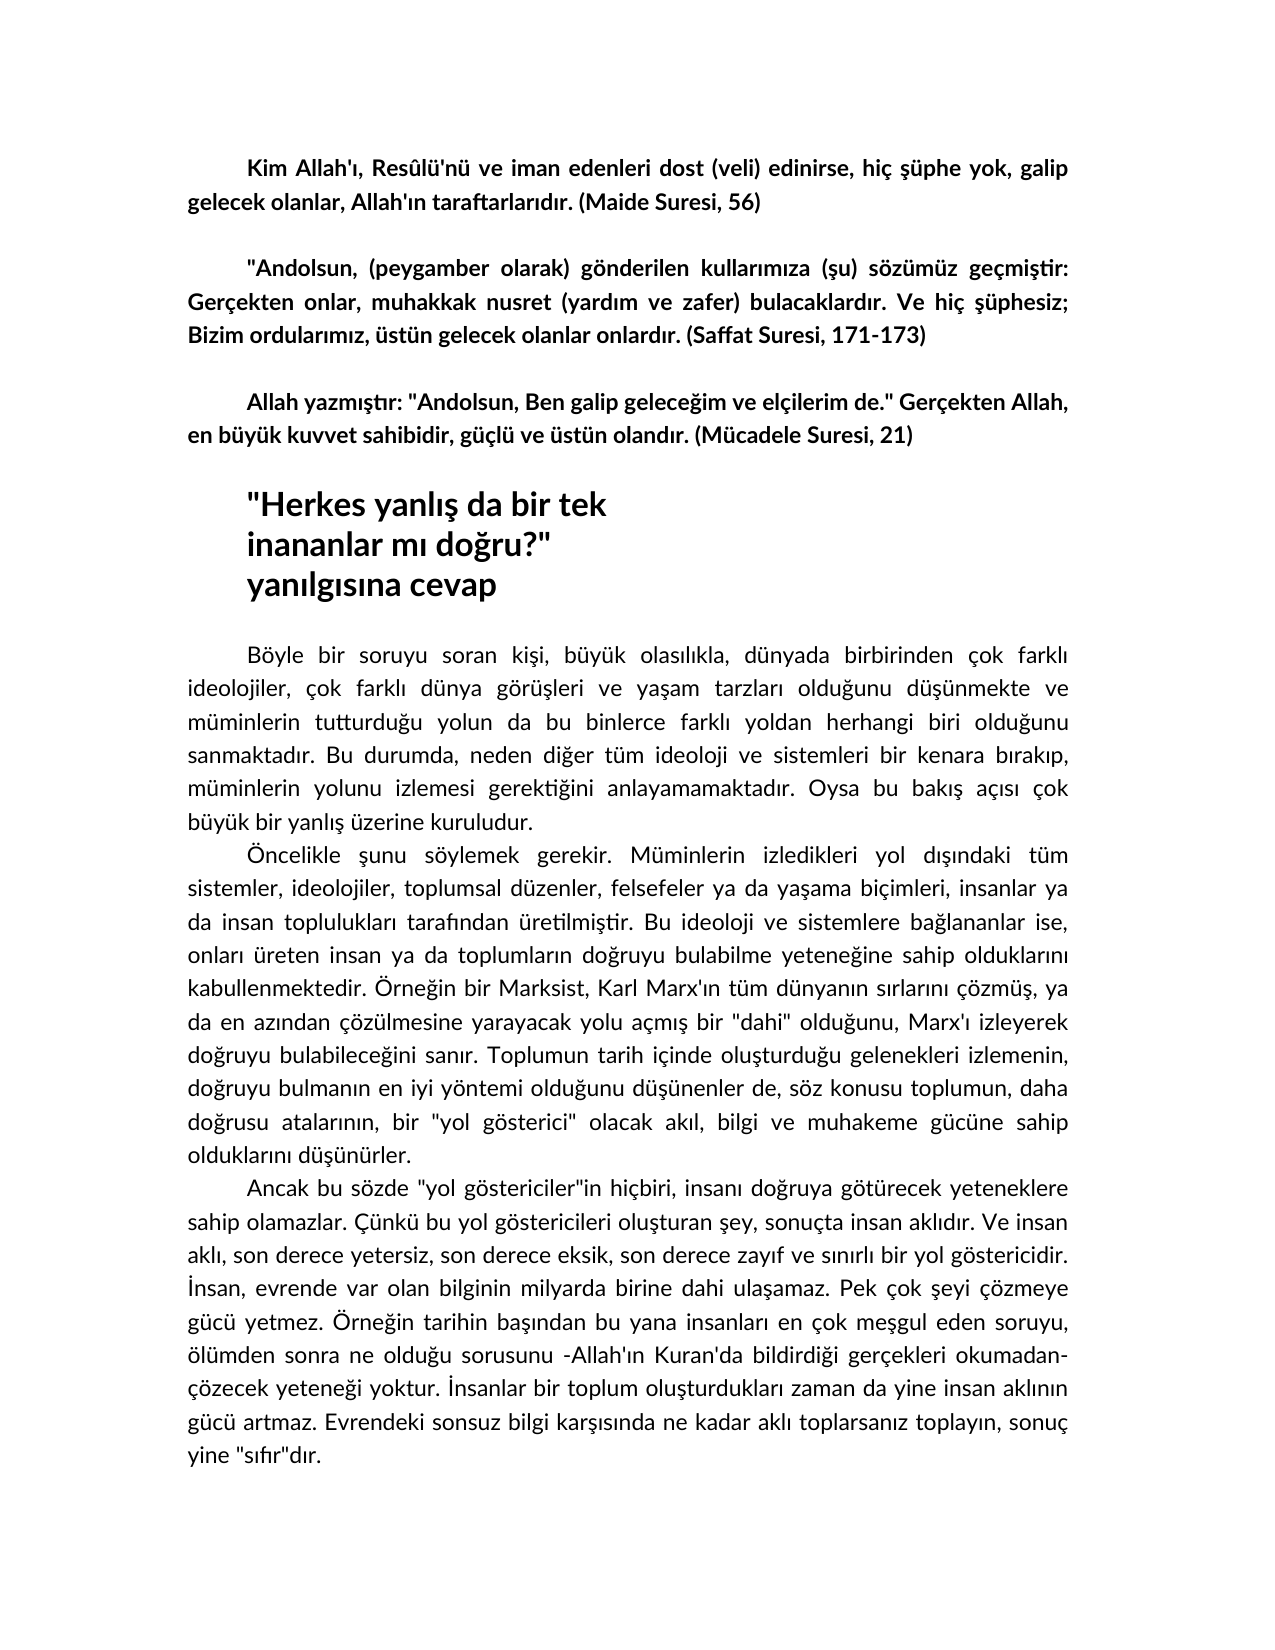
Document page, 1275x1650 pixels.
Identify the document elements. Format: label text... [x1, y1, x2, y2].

text "Herkes yanlış da bir tek [187, 483, 1070, 523]
text yanılgısına cevap [187, 563, 1070, 603]
text Kim Allah'ı, Resûlü'nü ve iman edenleri dost (veli) edinirse, hiç şüphe yok, galip gelecek olanlar, Allah'ın taraftarlarıdır. (Maide Suresi, 56) [187, 150, 1070, 217]
text Allah yazmıştır: "Andolsun, Ben galip geleceğim ve elçilerim de." Gerçekten Allah, en büyük kuvvet sahibidir, güçlü ve üstün olandır. (Mücadele Suresi, 21) [187, 383, 1070, 450]
text "Andolsun, (peygamber olarak) gönderilen kullarımıza (şu) sözümüz geçmiştir: Gerçekten onlar, muhakkak nusret (yardım ve zafer) bulacaklardır. Ve hiç şüphesiz; Bizim ordularımız, üstün gelecek olanlar onlardır. (Saffat Suresi, 171-173) [187, 250, 1070, 350]
text Öncelikle şunu söylemek gerekir. Müminlerin izledikleri yol dışındaki tüm sistemler, ideolojiler, toplumsal düzenler, felsefeler ya da yaşama biçimleri, insanlar ya da insan toplulukları tarafından üretilmiştir. Bu ideoloji ve sistemlere bağlananlar ise, onları üreten insan ya da toplumların doğruyu bulabilme yeteneğine sahip olduklarını kabullenmektedir. Örneğin bir Marksist, Karl Marx'ın tüm dünyanın sırlarını çözmüş, ya da en azından çözülmesine yarayacak yolu açmış bir "dahi" olduğunu, Marx'ı izleyerek doğruyu bulabileceğini sanır. Toplumun tarih içinde oluşturduğu gelenekleri izlemenin, doğruyu bulmanın en iyi yöntemi olduğunu düşünenler de, söz konusu toplumun, daha doğrusu atalarının, bir "yol gösterici" olacak akıl, bilgi ve muhakeme gücüne sahip olduklarını düşünürler. [187, 837, 1070, 1170]
text inananlar mı doğru?" [187, 523, 1070, 563]
text Böyle bir soruyu soran kişi, büyük olasılıkla, dünyada birbirinden çok farklı ideolojiler, çok farklı dünya görüşleri ve yaşam tarzları olduğunu düşünmekte ve müminlerin tutturduğu yolun da bu binlerce farklı yoldan herhangi biri olduğunu sanmaktadır. Bu durumda, neden diğer tüm ideoloji ve sistemleri bir kenara bırakıp, müminlerin yolunu izlemesi gerektiğini anlayamamaktadır. Oysa bu bakış açısı çok büyük bir yanlış üzerine kuruludur. [187, 637, 1070, 837]
text Ancak bu sözde "yol göstericiler"in hiçbiri, insanı doğruya götürecek yeteneklere sahip olamazlar. Çünkü bu yol göstericileri oluşturan şey, sonuçta insan aklıdır. Ve insan aklı, son derece yetersiz, son derece eksik, son derece zayıf ve sınırlı bir yol göstericidir. İnsan, evrende var olan bilginin milyarda birine dahi ulaşamaz. Pek çok şeyi çözmeye gücü yetmez. Örneğin tarihin başından bu yana insanları en çok meşgul eden soruyu, ölümden sonra ne olduğu sorusunu -Allah'ın Kuran'da bildirdiği gerçekleri okumadan- çözecek yeteneği yoktur. İnsanlar bir toplum oluşturdukları zaman da yine insan aklının gücü artmaz. Evrendeki sonsuz bilgi karşısında ne kadar aklı toplarsanız toplayın, sonuç yine "sıfır"dır. [187, 1170, 1070, 1470]
